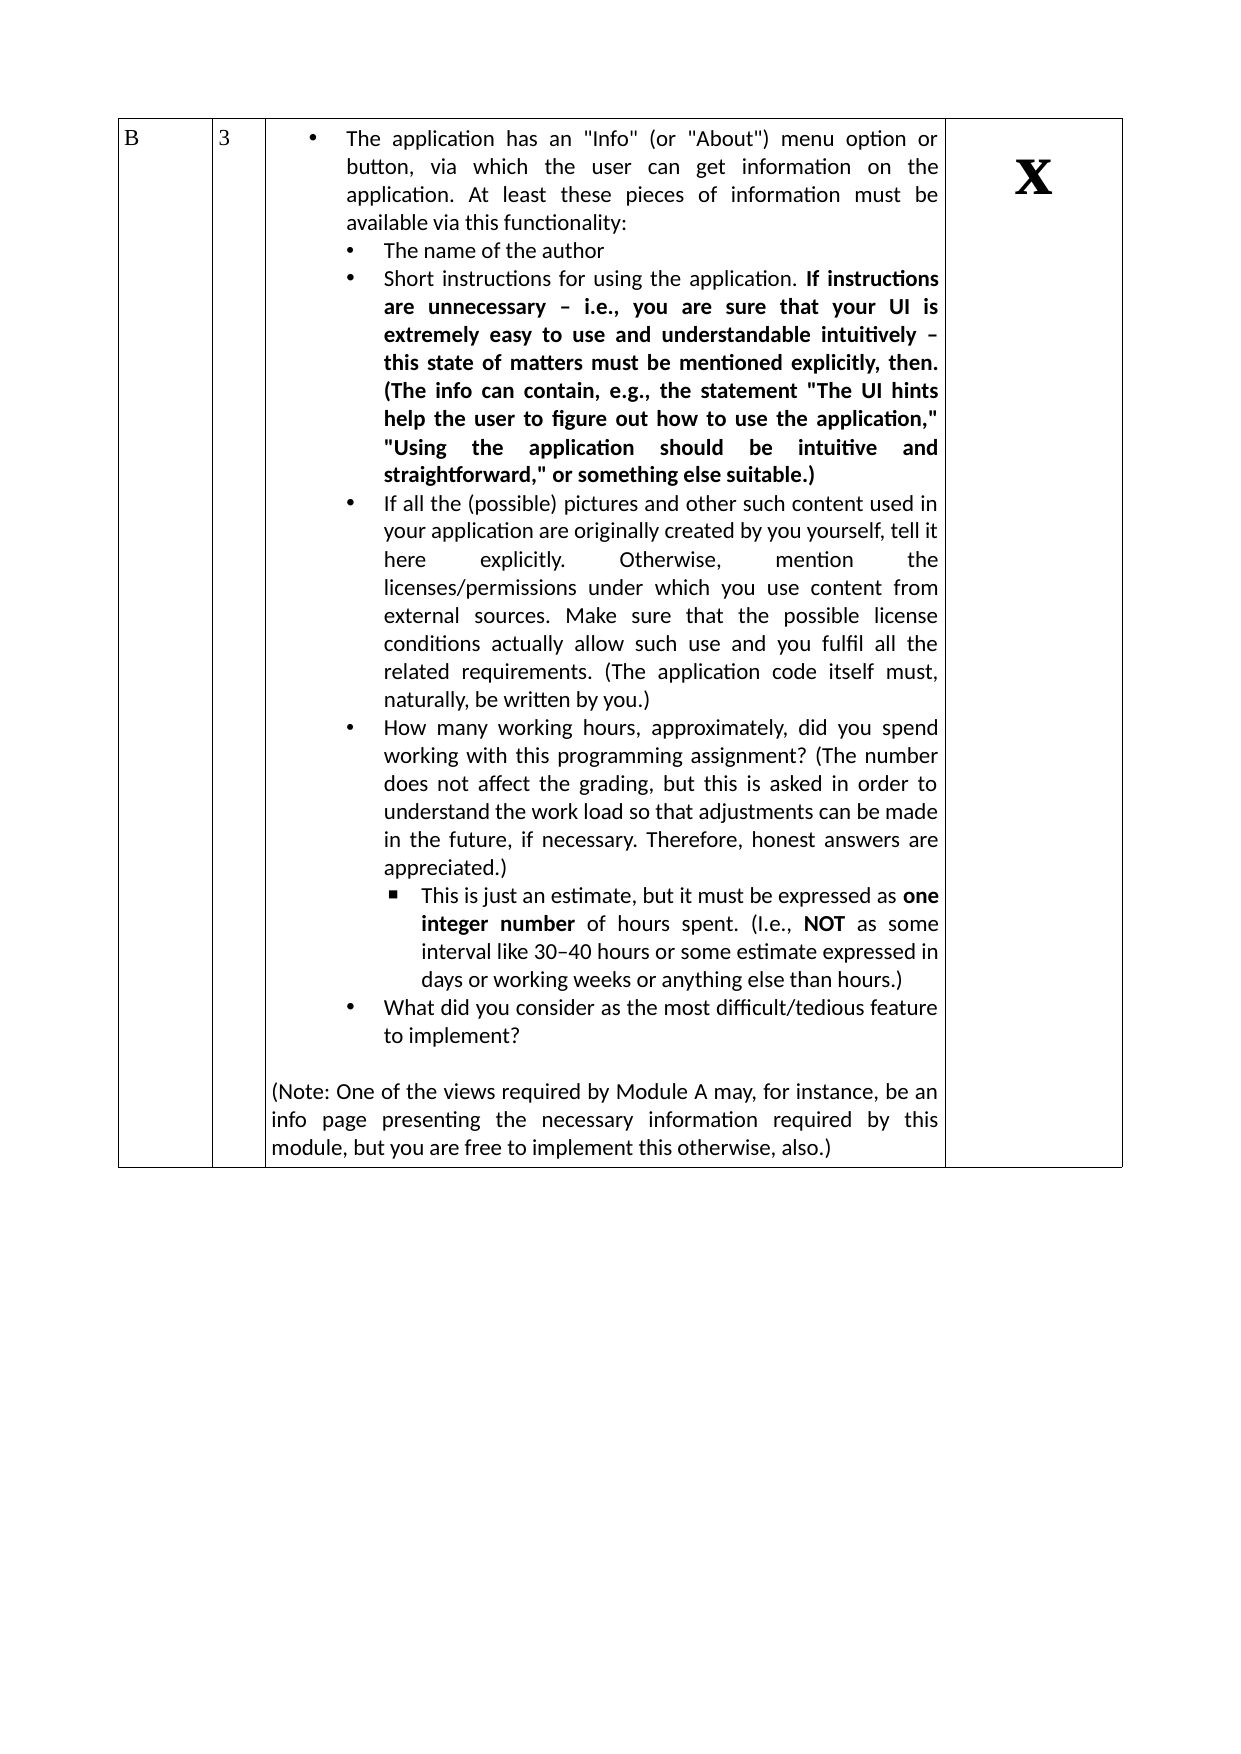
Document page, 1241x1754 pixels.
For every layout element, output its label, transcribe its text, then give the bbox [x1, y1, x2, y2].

table_cell x [946, 119, 1122, 1167]
table_cell B [119, 119, 212, 1167]
table_cell 3 [213, 119, 265, 1167]
table_cell The application has an "Info" (or "About") menu option or button, via which the user can get information on the application. At least these pieces of information must be available via this functionality: The name of the author Short instructions for using the application. If instructions are unnecessary – i.e., you are sure that your UI is extremely easy to use and understandable intuitively – this state of matters must be mentioned explicitly, then. (The info can contain, e.g., the statement "The UI hints help the user to figure out how to use the application," "Using the application should be intuitive and straightforward," or something else suitable.) If all the (possible) pictures and other such content used in your application are originally created by you yourself, tell it here explicitly. Otherwise, mention the licenses/permissions under which you use content from external sources. Make sure that the possible license conditions actually allow such use and you fulfil all the related requirements. (The application code itself must, naturally, be written by you.) How many working hours, approximately, did you spend working with this programming assignment? (The number does not affect the grading, but this is asked in order to understand the work load so that adjustments can be made in the future, if necessary. Therefore, honest answers are appreciated.) This is just an estimate, but it must be expressed as one integer number of hours spent. (I.e., NOT as some interval like 30–40 hours or some estimate expressed in days or working weeks or anything else than hours.) What did you consider as the most difficult/tedious feature to implement? (Note: One of the views required by Module A may, for instance, be an info page presenting the necessary information required by this module, but you are free to implement this otherwise, also.) [266, 119, 945, 1167]
